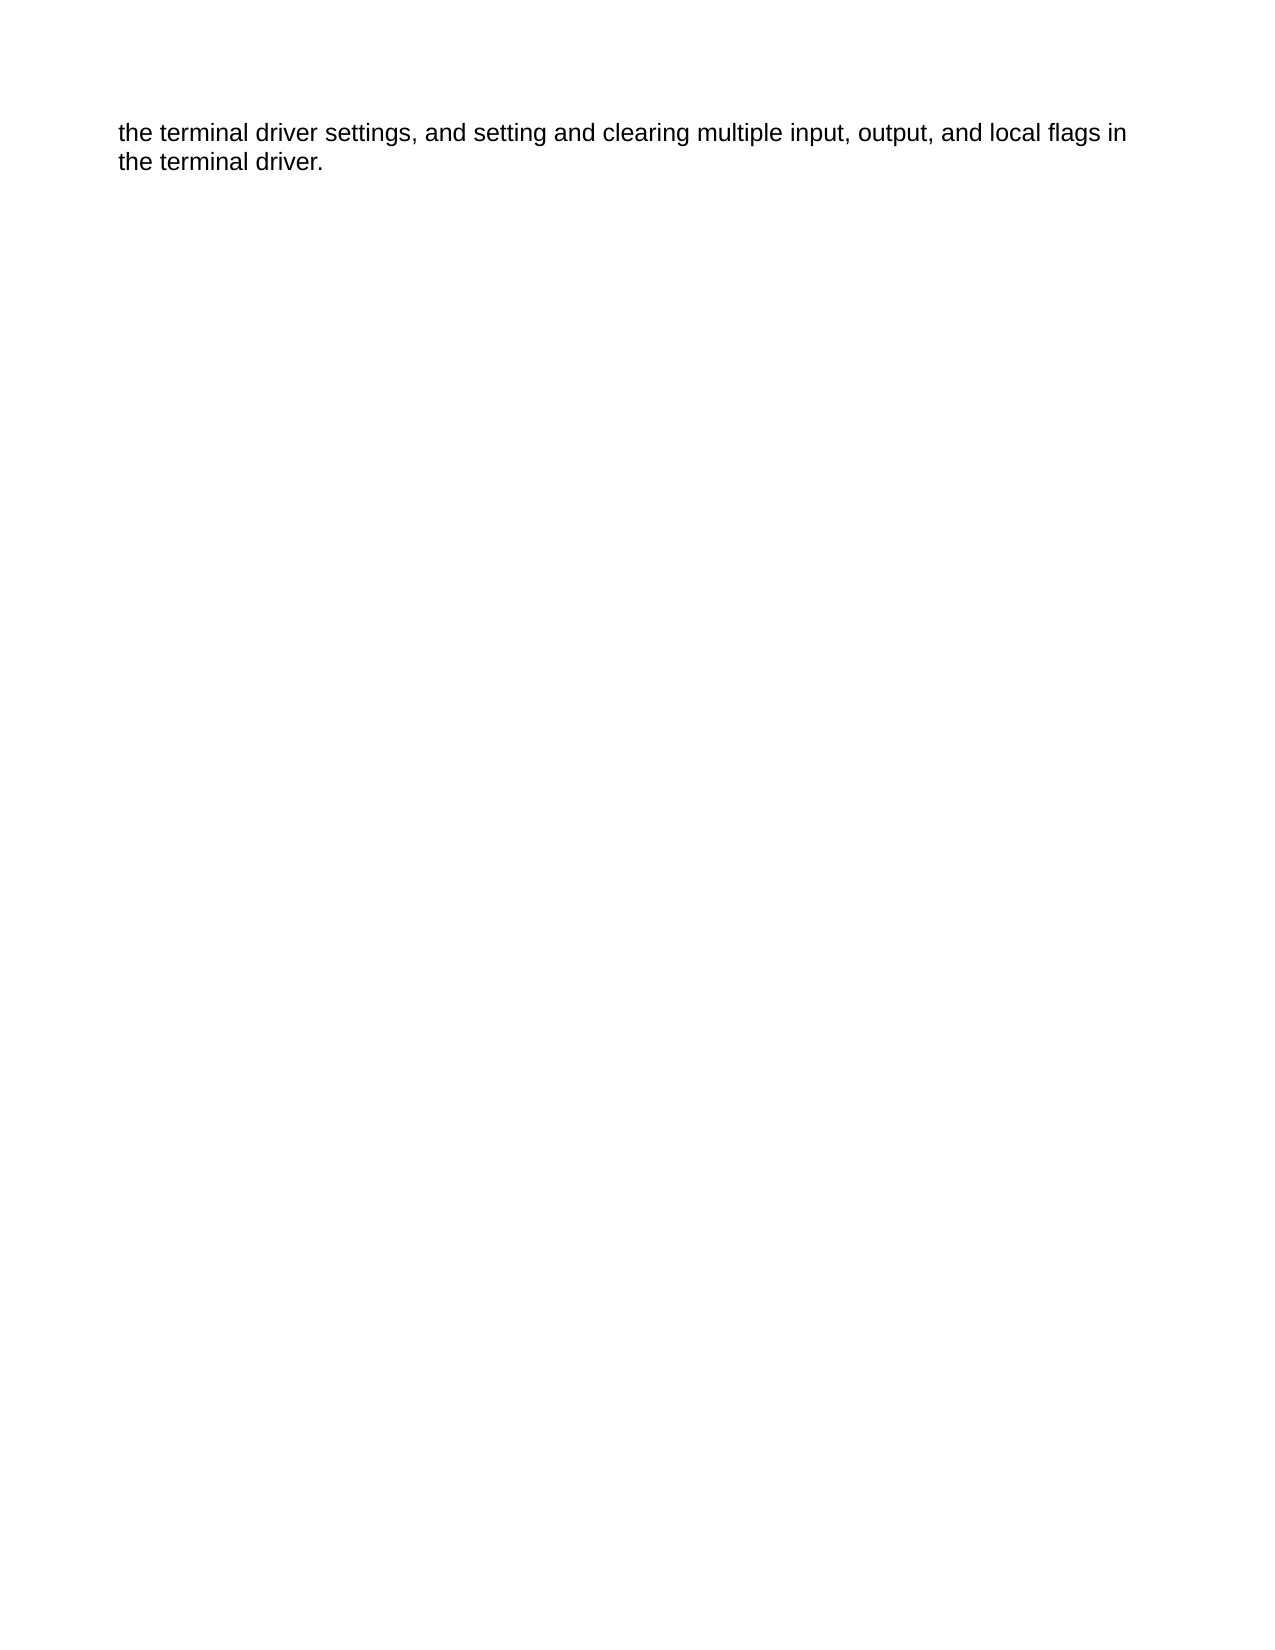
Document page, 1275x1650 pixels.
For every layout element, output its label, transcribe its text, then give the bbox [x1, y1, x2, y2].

text the terminal driver settings, and setting and clearing multiple input, output, and local flags in the terminal driver. [118, 118, 1157, 176]
